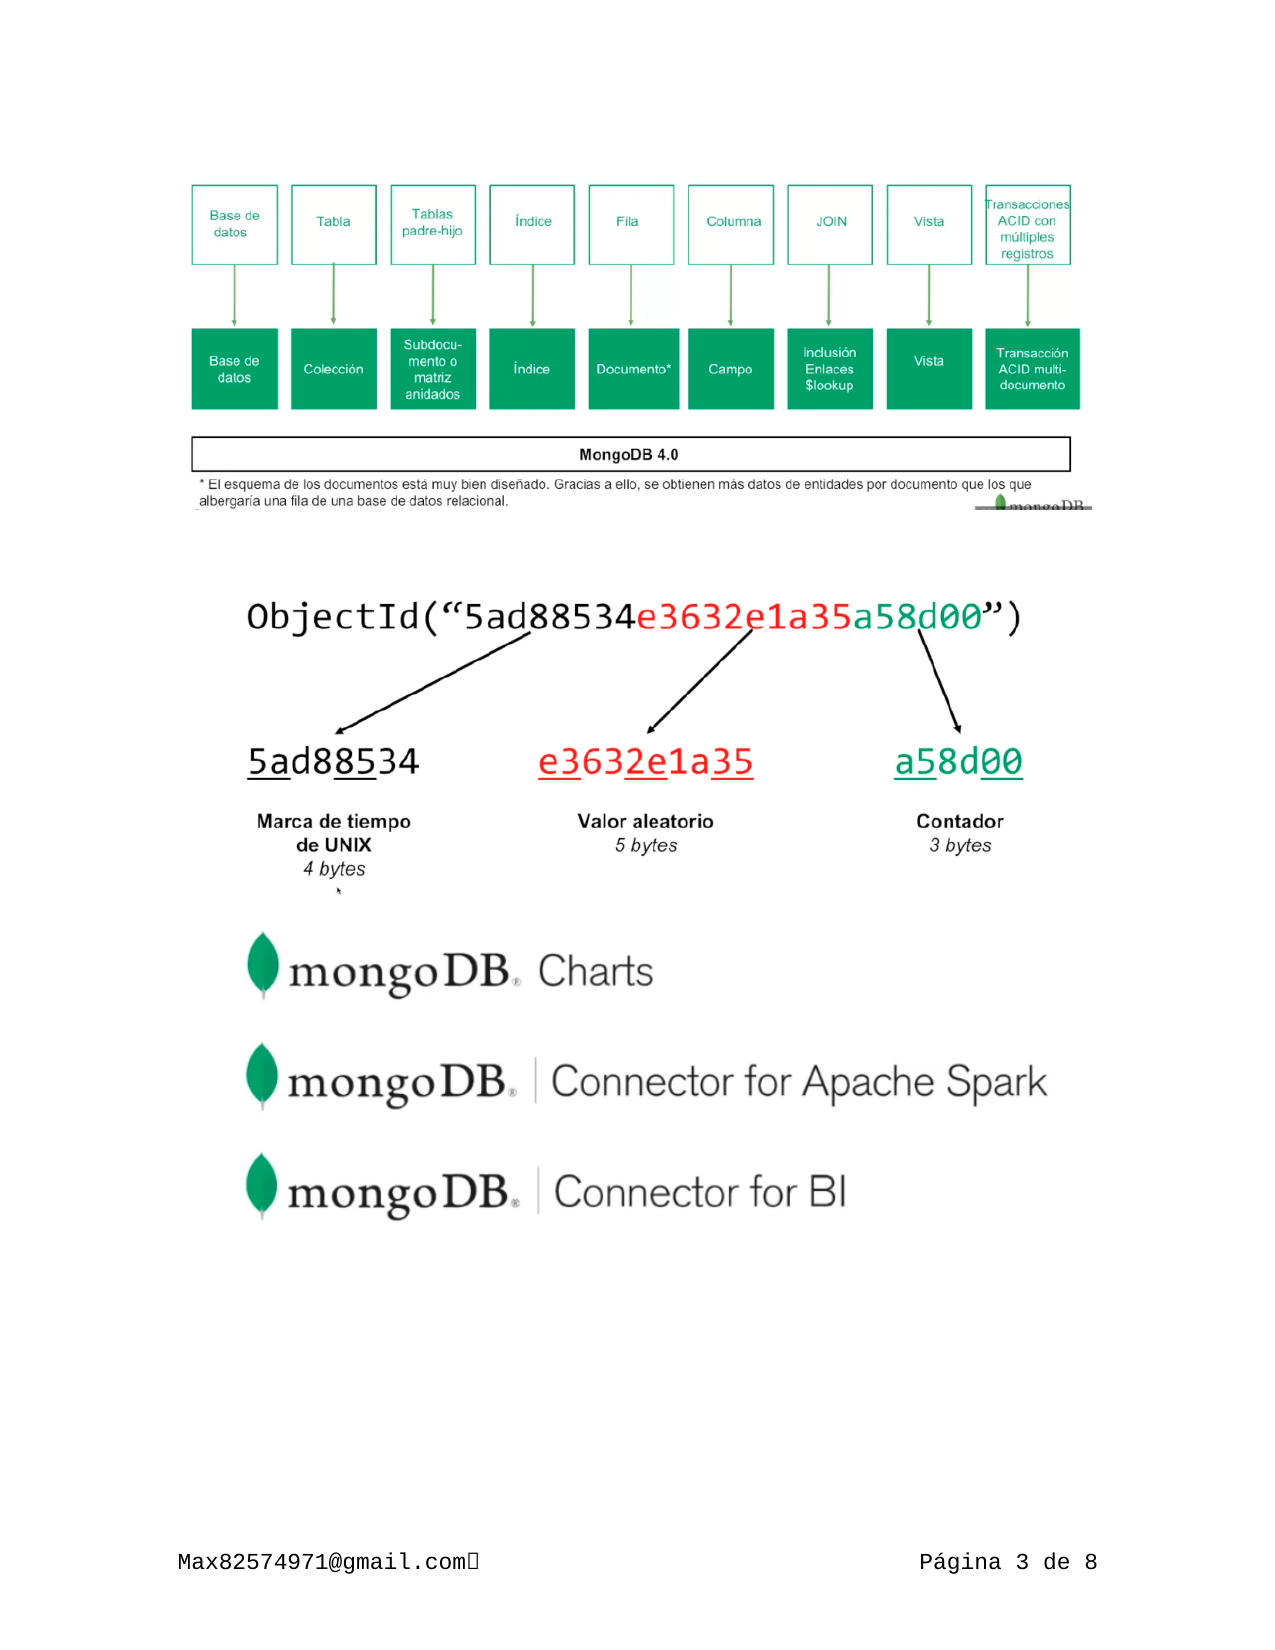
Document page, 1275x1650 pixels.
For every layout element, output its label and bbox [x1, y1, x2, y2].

picture [177, 173, 1098, 510]
picture [177, 561, 1109, 1260]
